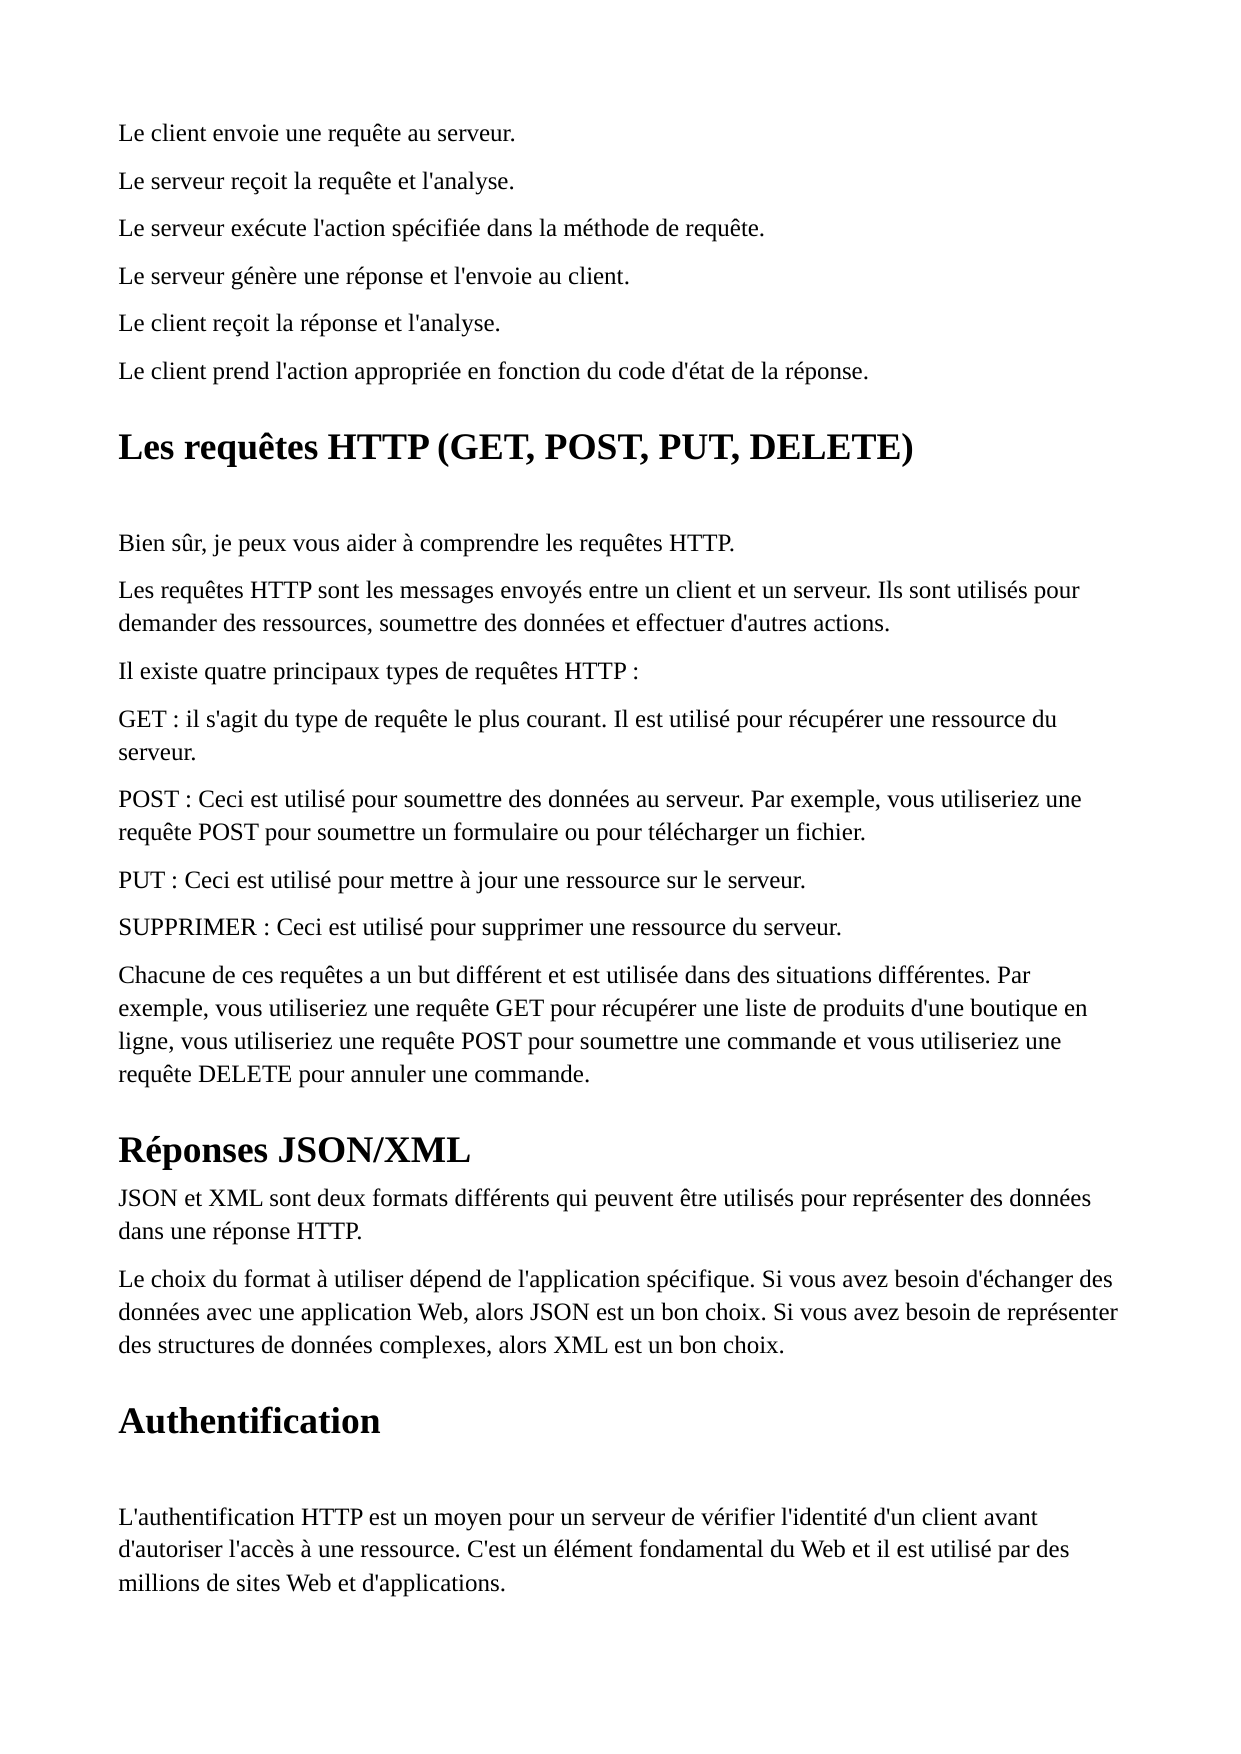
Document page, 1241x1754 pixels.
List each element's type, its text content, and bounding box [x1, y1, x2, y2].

text JSON et XML sont deux formats différents qui peuvent être utilisés pour représenter des données dans une réponse HTTP. [118, 1183, 1122, 1245]
text Chacune de ces requêtes a un but différent et est utilisée dans des situations différentes. Par exemple, vous utiliseriez une requête GET pour récupérer une liste de produits d'une boutique en ligne, vous utiliseriez une requête POST pour soumettre une commande et vous utiliseriez une requête DELETE pour annuler une commande. [118, 960, 1122, 1088]
text Le serveur reçoit la requête et l'analyse. [118, 166, 1122, 194]
text GET : il s'agit du type de requête le plus courant. Il est utilisé pour récupérer une ressource du serveur. [118, 704, 1122, 765]
text Le client envoie une requête au serveur. [118, 118, 1122, 147]
text PUT : Ceci est utilisé pour mettre à jour une ressource sur le serveur. [118, 865, 1122, 894]
text POST : Ceci est utilisé pour soumettre des données au serveur. Par exemple, vous utiliseriez une requête POST pour soumettre un formulaire ou pour télécharger un fichier. [118, 784, 1122, 846]
text Les requêtes HTTP sont les messages envoyés entre un client et un serveur. Ils sont utilisés pour demander des ressources, soumettre des données et effectuer d'autres actions. [118, 575, 1122, 637]
text Le choix du format à utiliser dépend de l'application spécifique. Si vous avez besoin d'échanger des données avec une application Web, alors JSON est un bon choix. Si vous avez besoin de représenter des structures de données complexes, alors XML est un bon choix. [118, 1264, 1122, 1359]
text Bien sûr, je peux vous aider à comprendre les requêtes HTTP. [118, 528, 1122, 557]
text Le serveur génère une réponse et l'envoie au client. [118, 261, 1122, 290]
text Le client reçoit la réponse et l'analyse. [118, 308, 1122, 337]
text Il existe quatre principaux types de requêtes HTTP : [118, 656, 1122, 685]
text Le client prend l'action appropriée en fonction du code d'état de la réponse. [118, 356, 1122, 385]
text Le serveur exécute l'action spécifiée dans la méthode de requête. [118, 213, 1122, 242]
subtitle Authentification [118, 1398, 1122, 1441]
text L'authentification HTTP est un moyen pour un serveur de vérifier l'identité d'un client avant d'autoriser l'accès à une ressource. C'est un élément fondamental du Web et il est utilisé par des millions de sites Web et d'applications. [118, 1502, 1122, 1596]
subtitle Réponses JSON/XML [118, 1128, 1122, 1171]
text SUPPRIMER : Ceci est utilisé pour supprimer une ressource du serveur. [118, 912, 1122, 941]
subtitle Les requêtes HTTP (GET, POST, PUT, DELETE) [118, 424, 1122, 468]
